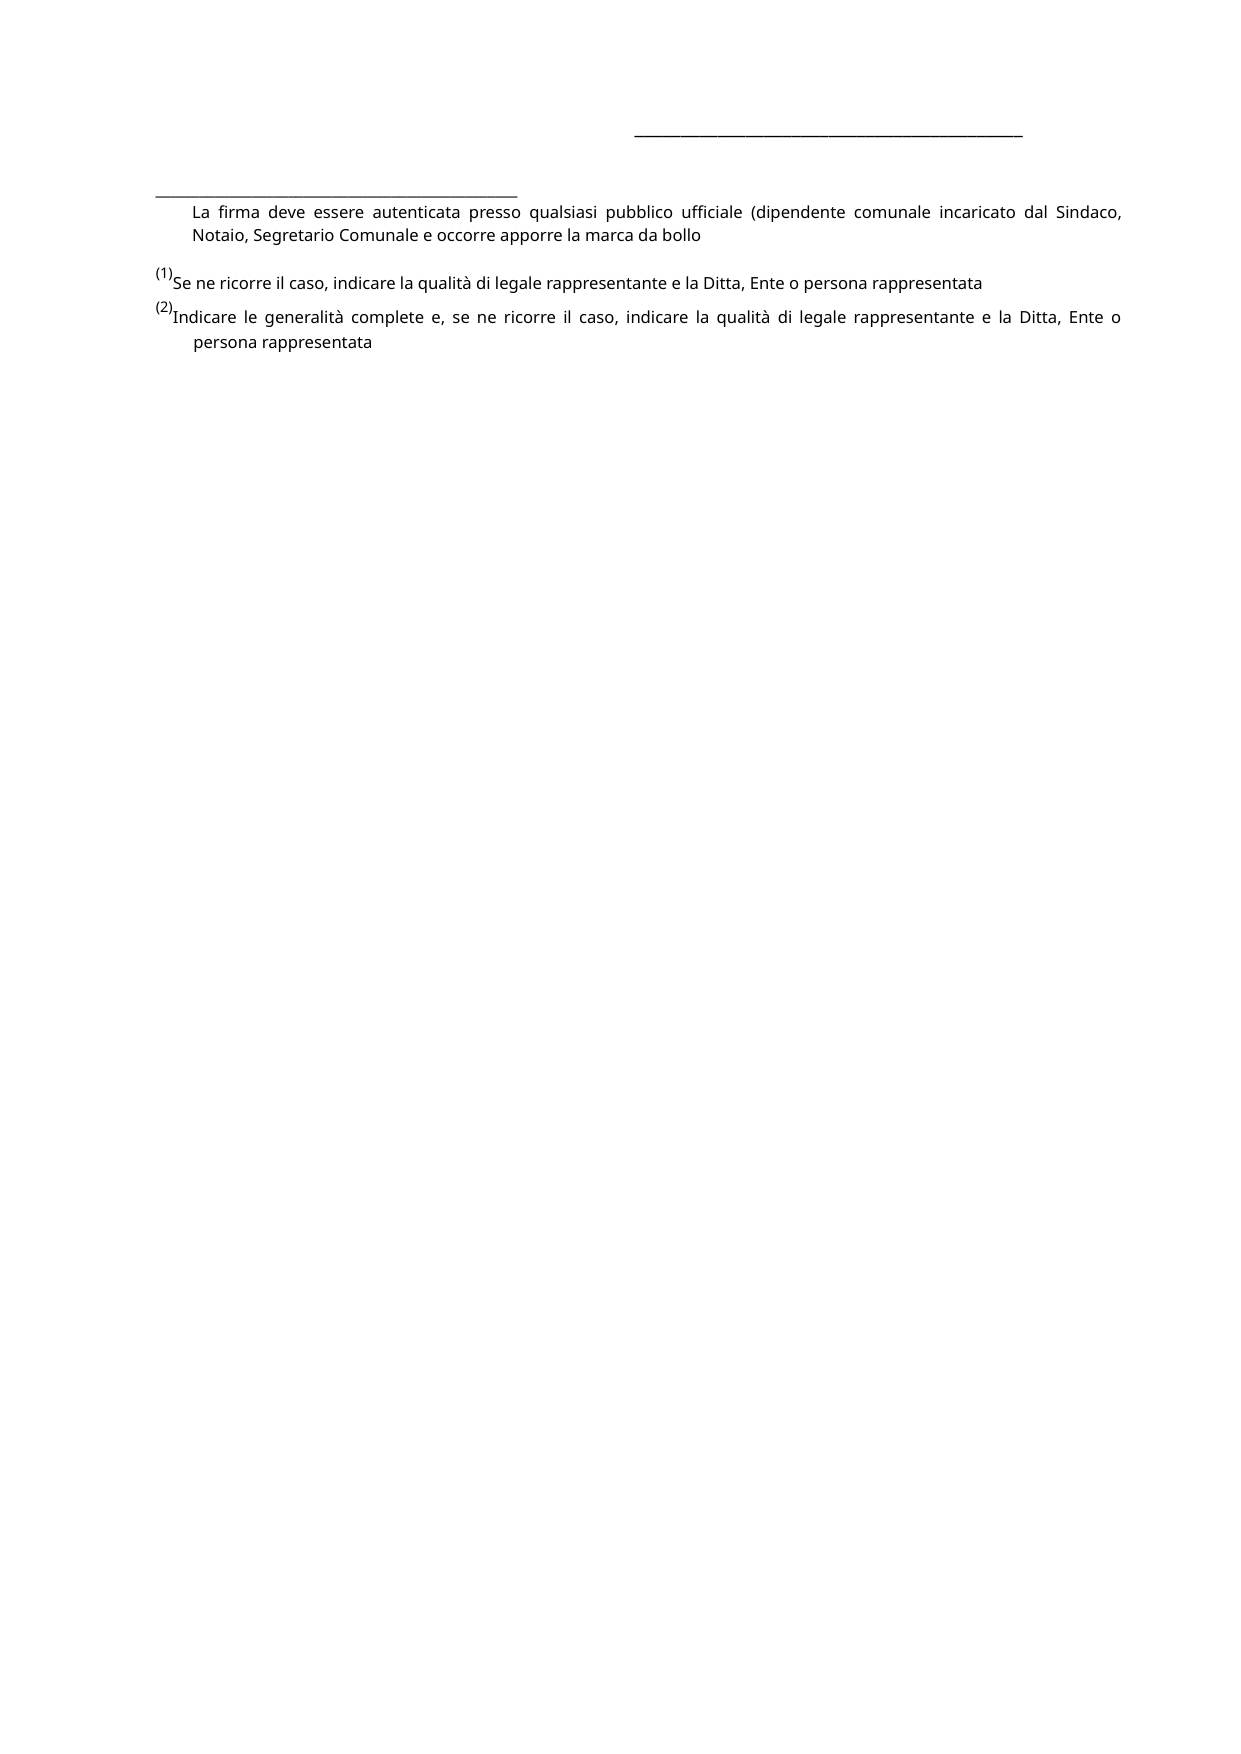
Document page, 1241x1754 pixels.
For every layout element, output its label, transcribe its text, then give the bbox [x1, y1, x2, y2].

text (1)Se ne ricorre il caso, indicare la qualità di legale rappresentante e la Ditta, Ente o persona rappresentata [156, 263, 1123, 297]
text (2)Indicare le generalità complete e, se ne ricorre il caso, indicare la qualità di legale rappresentante e la Ditta, Ente o persona rappresentata [156, 297, 1123, 354]
text __________________________________________ [118, 112, 1122, 141]
text La firma deve essere autenticata presso qualsiasi pubblico ufficiale (dipendente comunale incaricato dal Sindaco, Notaio, Segretario Comunale e occorre apporre la marca da bollo [192, 200, 1123, 246]
text _________________________________________________ [155, 178, 1123, 200]
